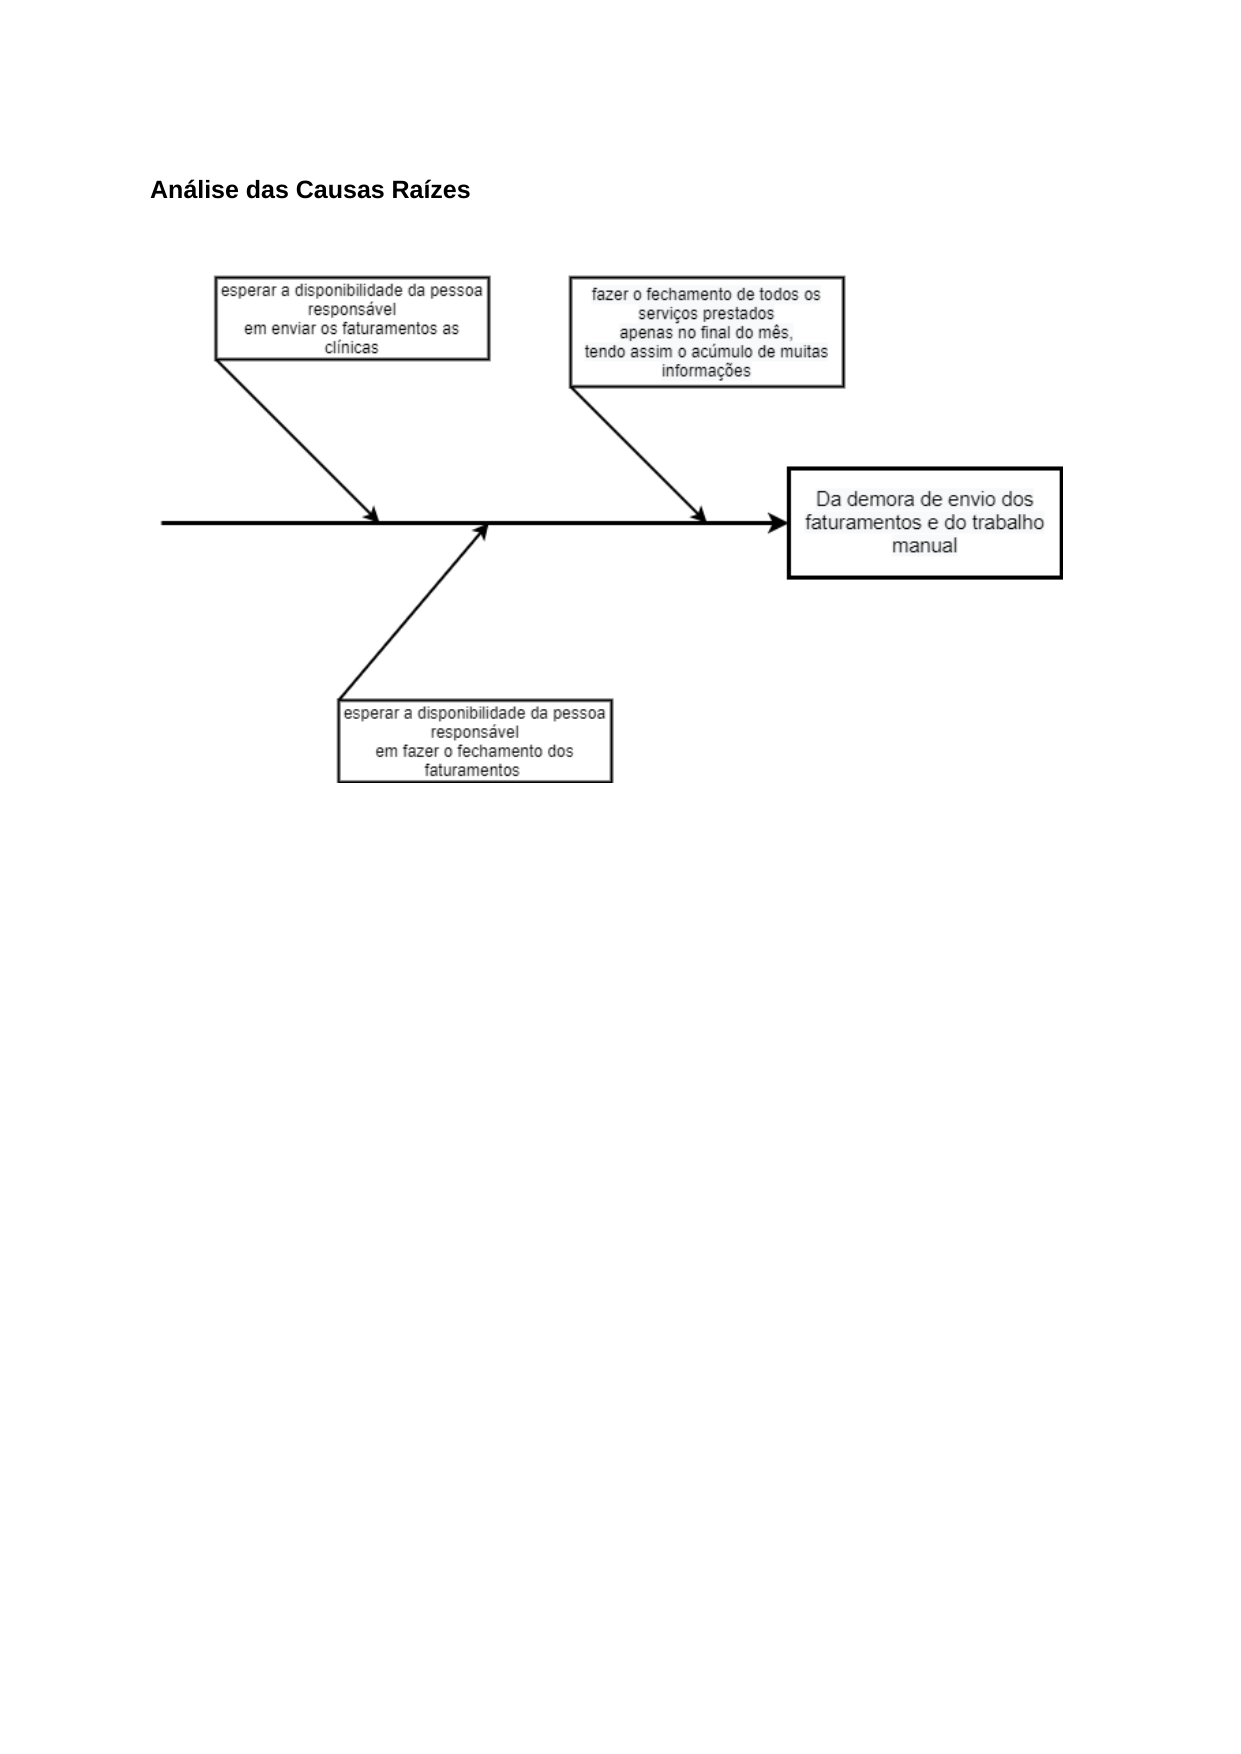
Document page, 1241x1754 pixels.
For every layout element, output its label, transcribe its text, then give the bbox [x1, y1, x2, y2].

picture [150, 243, 1063, 783]
text Análise das Causas Raízes [150, 175, 1090, 204]
